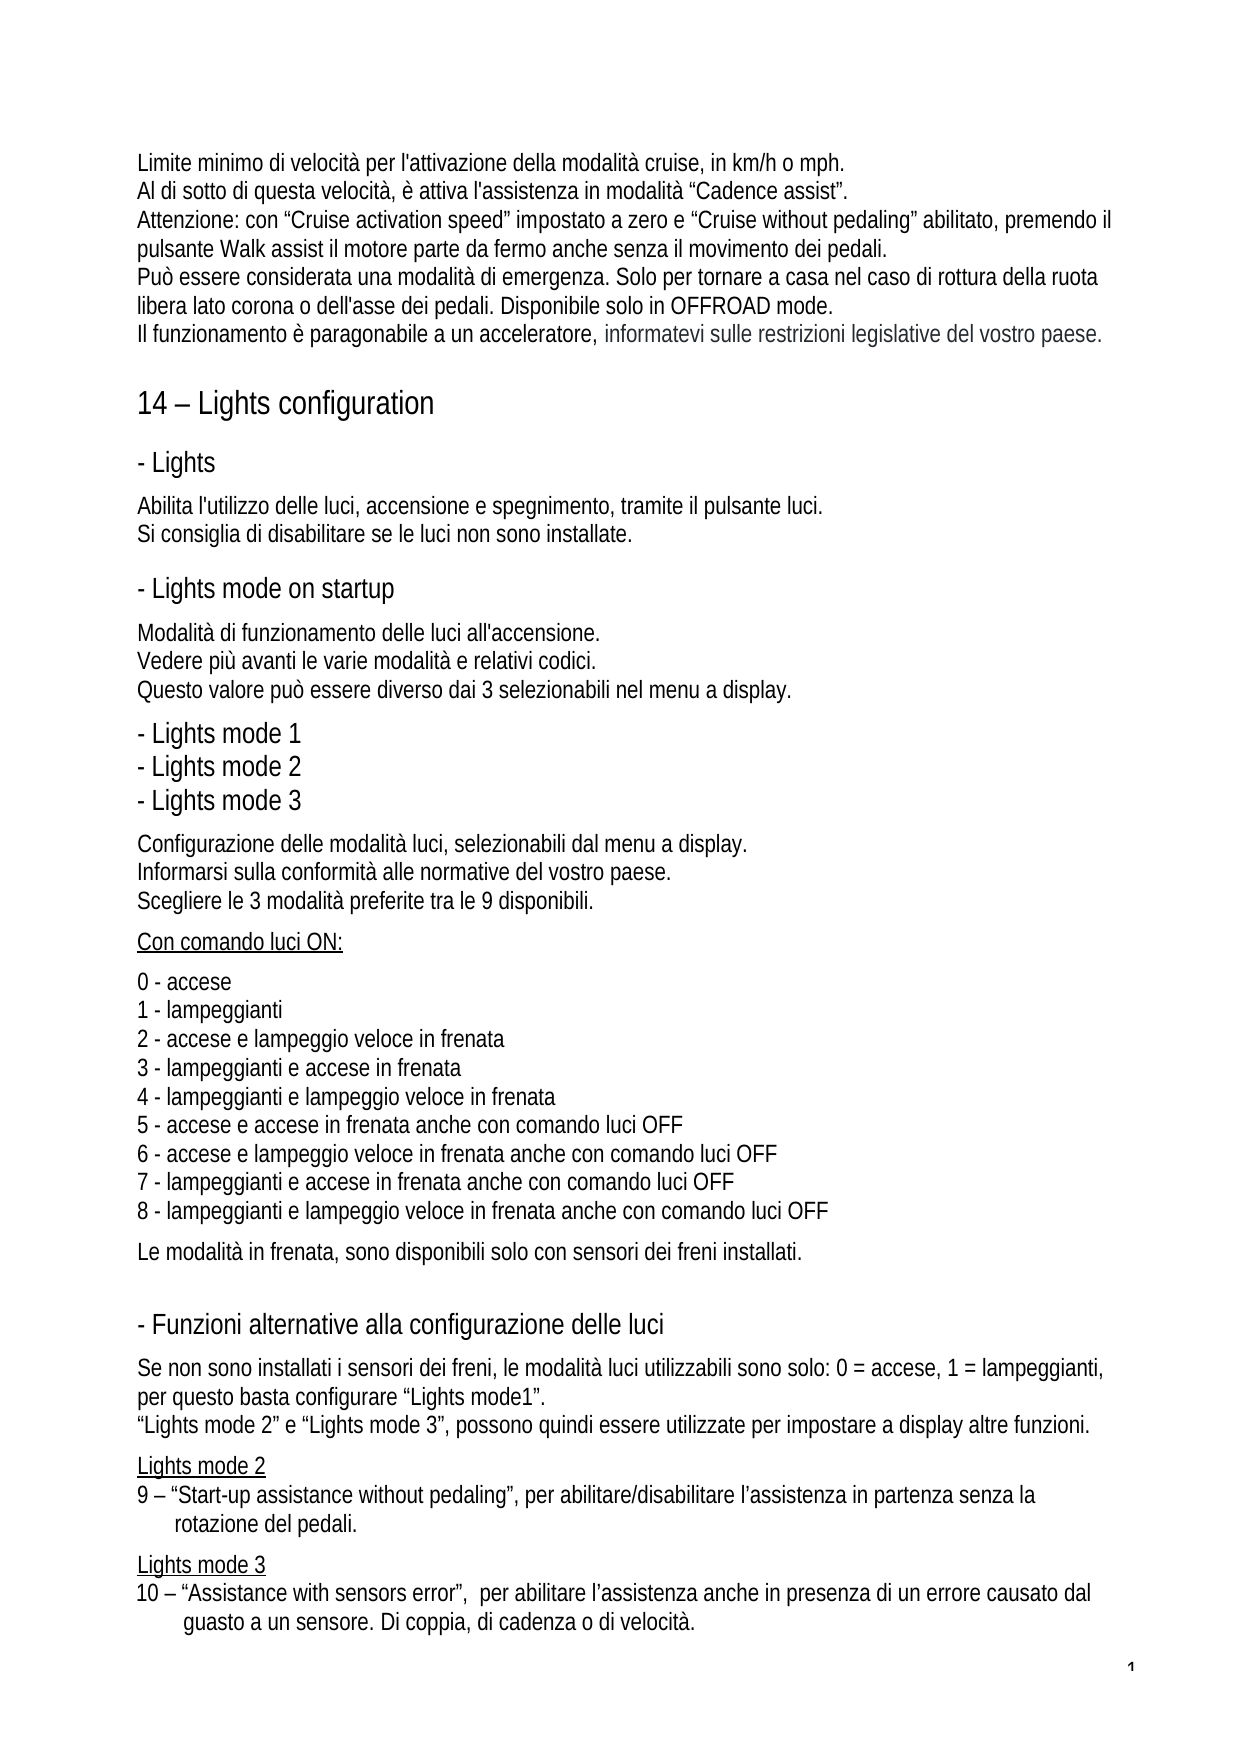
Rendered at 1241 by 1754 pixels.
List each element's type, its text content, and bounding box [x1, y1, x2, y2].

text Scegliere le 3 modalità preferite tra le 9 disponibili. [137, 886, 1122, 915]
text - Lights mode 3 [137, 783, 1122, 816]
text Al di sotto di questa velocità, è attiva l'assistenza in modalità “Cadence assist”. [137, 176, 1122, 205]
text Vedere più avanti le varie modalità e relativi codici. [137, 646, 1122, 675]
text Lights mode 3 [137, 1550, 1122, 1578]
text 9 – “Start-up assistance without pedaling”, per abilitare/disabilitare l’assistenza in partenza senza la rotazione del pedali. [137, 1480, 1122, 1537]
text 6 - accese e lampeggio veloce in frenata anche con comando luci OFF [137, 1139, 1122, 1167]
text Abilita l'utilizzo delle luci, accensione e spegnimento, tramite il pulsante luci. [137, 491, 1122, 519]
text Limite minimo di velocità per l'attivazione della modalità cruise, in km/h o mph. [137, 148, 1122, 176]
text - Lights [137, 445, 1122, 479]
text Si consiglia di disabilitare se le luci non sono installate. [137, 519, 1122, 548]
text Con comando luci ON: [137, 926, 1122, 955]
text 1 - lampeggianti [137, 996, 1122, 1024]
text 7 - lampeggianti e accese in frenata anche con comando luci OFF [137, 1167, 1122, 1196]
text Informarsi sulla conformità alle normative del vostro paese. [137, 857, 1122, 886]
text Il funzionamento è paragonabile a un acceleratore, informatevi sulle restrizioni legislative del vostro paese. [137, 319, 1122, 348]
text 2 - accese e lampeggio veloce in frenata [137, 1024, 1122, 1053]
text Se non sono installati i sensori dei freni, le modalità luci utilizzabili sono solo: 0 = accese, 1 = lampeggianti, per questo basta configurare “Lights mode1”. [137, 1353, 1122, 1410]
text 5 - accese e accese in frenata anche con comando luci OFF [137, 1110, 1122, 1139]
text - Lights mode on startup [137, 572, 1122, 605]
text 14 – Lights configuration [137, 383, 1122, 422]
text 4 - lampeggianti e lampeggio veloce in frenata [137, 1081, 1122, 1110]
text - Lights mode 2 [137, 749, 1122, 783]
text Modalità di funzionamento delle luci all'accensione. [137, 617, 1122, 646]
text Configurazione delle modalità luci, selezionabili dal menu a display. [137, 829, 1122, 857]
text “Lights mode 2” e “Lights mode 3”, possono quindi essere utilizzate per impostare a display altre funzioni. [137, 1410, 1122, 1439]
text Lights mode 2 [137, 1451, 1122, 1480]
text 0 - accese [137, 967, 1122, 996]
text - Lights mode 1 [137, 716, 1122, 749]
text Le modalità in frenata, sono disponibili solo con sensori dei freni installati. [137, 1237, 1122, 1266]
text Può essere considerata una modalità di emergenza. Solo per tornare a casa nel caso di rottura della ruota libera lato corona o dell'asse dei pedali. Disponibile solo in OFFROAD mode. [137, 262, 1122, 319]
text 3 - lampeggianti e accese in frenata [137, 1053, 1122, 1081]
text 8 - lampeggianti e lampeggio veloce in frenata anche con comando luci OFF [137, 1196, 1122, 1225]
text 10 – “Assistance with sensors error”, per abilitare l’assistenza anche in presenza di un errore causato dal guasto a un sensore. Di coppia, di cadenza o di velocità. [136, 1578, 1122, 1636]
text - Funzioni alternative alla configurazione delle luci [137, 1307, 1122, 1340]
text Questo valore può essere diverso dai 3 selezionabili nel menu a display. [137, 675, 1122, 703]
text Attenzione: con “Cruise activation speed” impostato a zero e “Cruise without pedaling” abilitato, premendo il pulsante Walk assist il motore parte da fermo anche senza il movimento dei pedali. [137, 205, 1122, 262]
